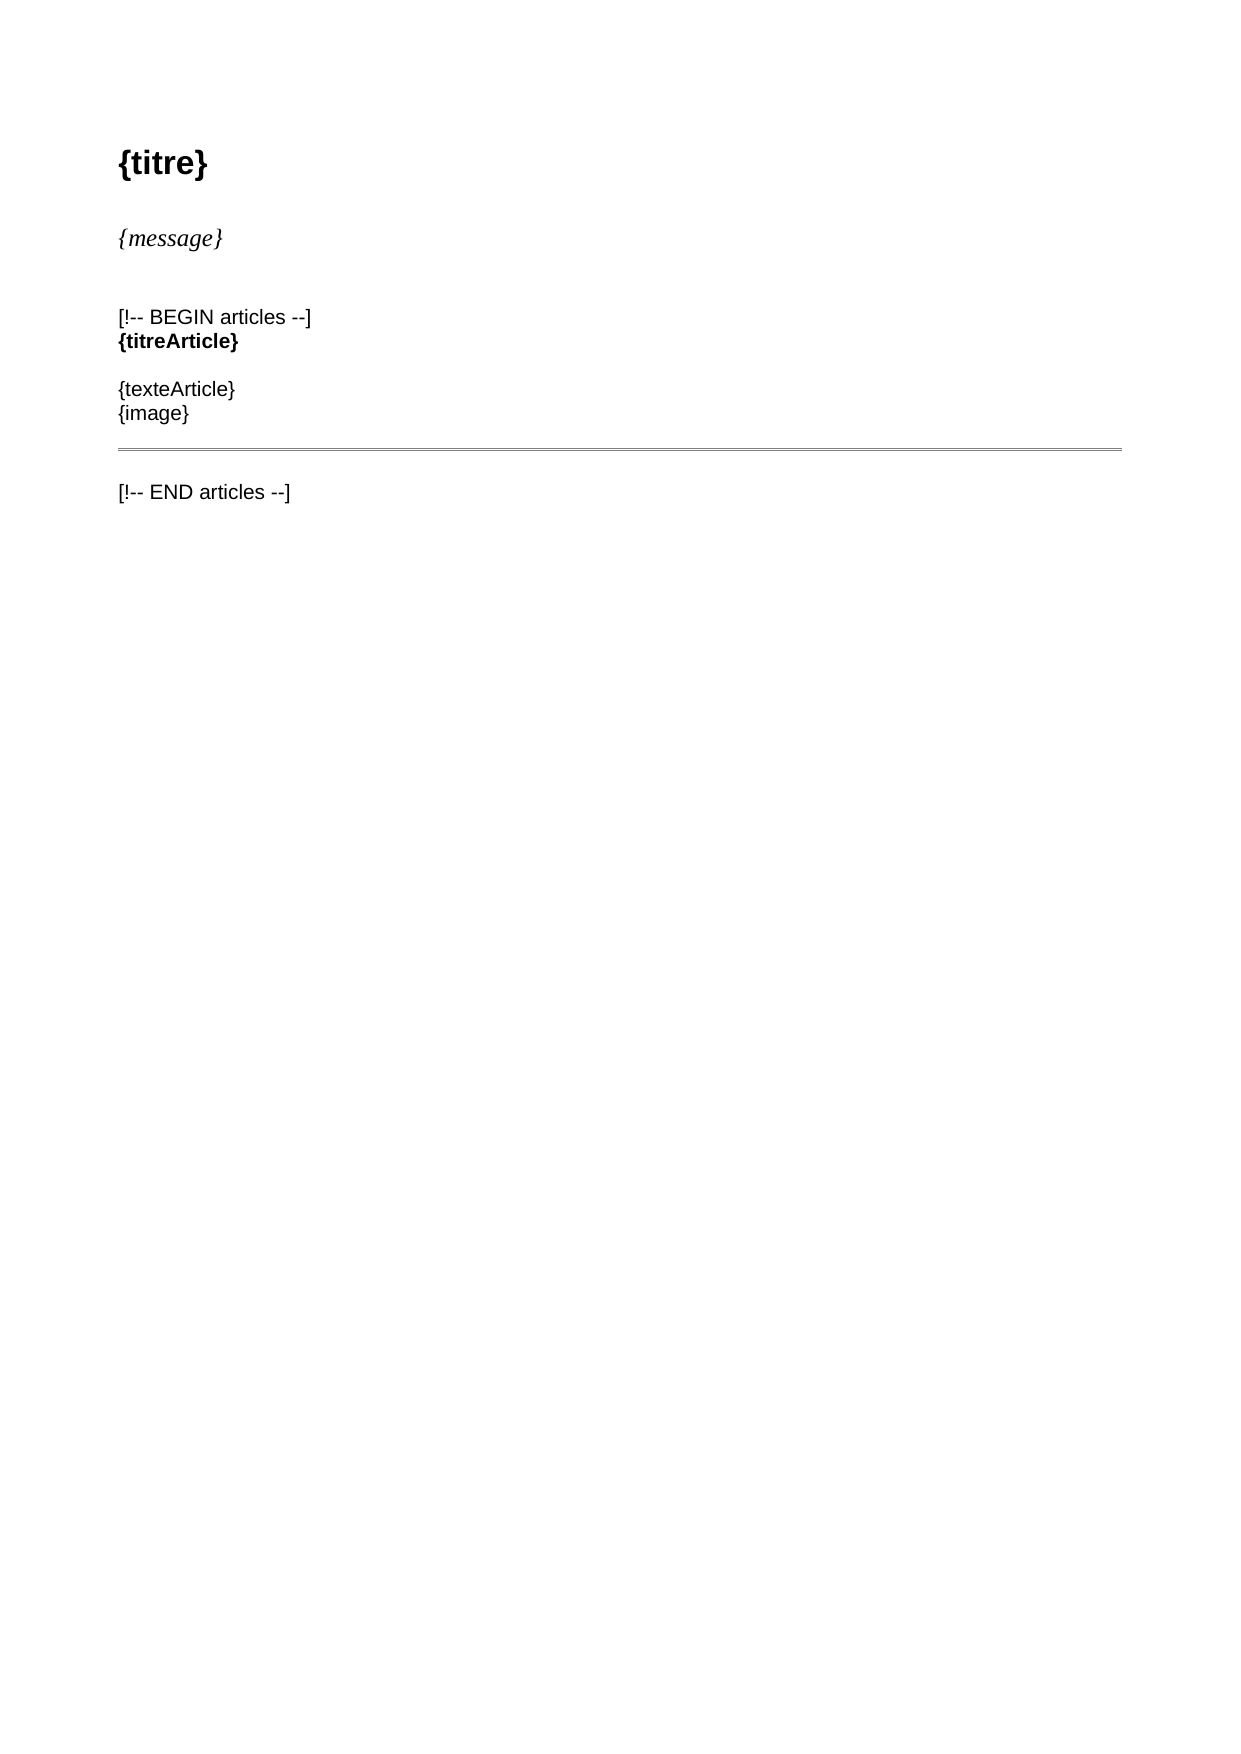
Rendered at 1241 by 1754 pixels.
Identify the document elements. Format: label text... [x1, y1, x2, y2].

text {image} [118, 400, 1122, 424]
text [!-- END articles --] [118, 480, 1122, 504]
text [!-- BEGIN articles --] [118, 304, 1122, 328]
text {titreArticle} [118, 328, 1122, 352]
text {texteArticle} [118, 376, 1122, 400]
text {message} [118, 223, 1122, 252]
subtitle {titre} [118, 143, 1122, 182]
